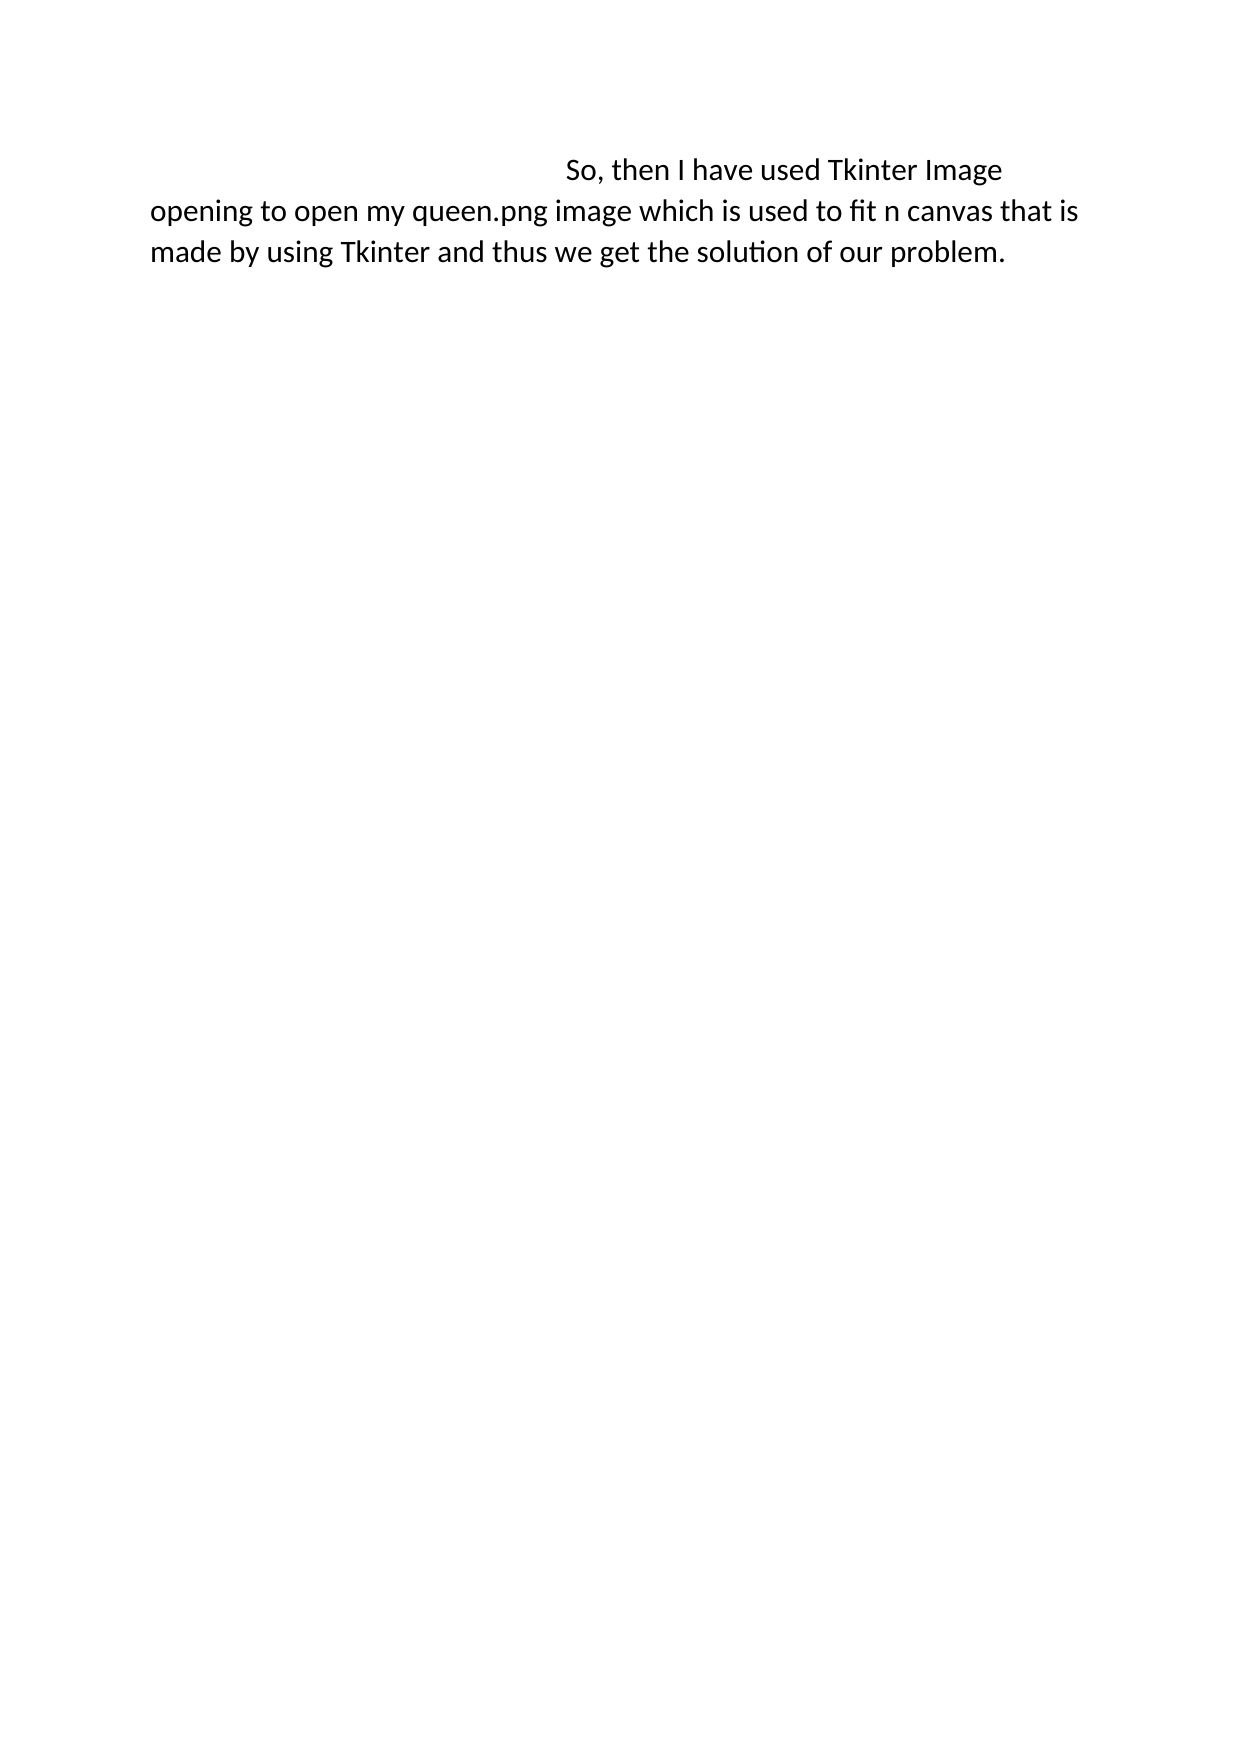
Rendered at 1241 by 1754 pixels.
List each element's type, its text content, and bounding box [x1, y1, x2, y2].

text So, then I have used Tkinter Image opening to open my queen.png image which is used to fit n canvas that is made by using Tkinter and thus we get the solution of our problem. [150, 150, 1090, 270]
